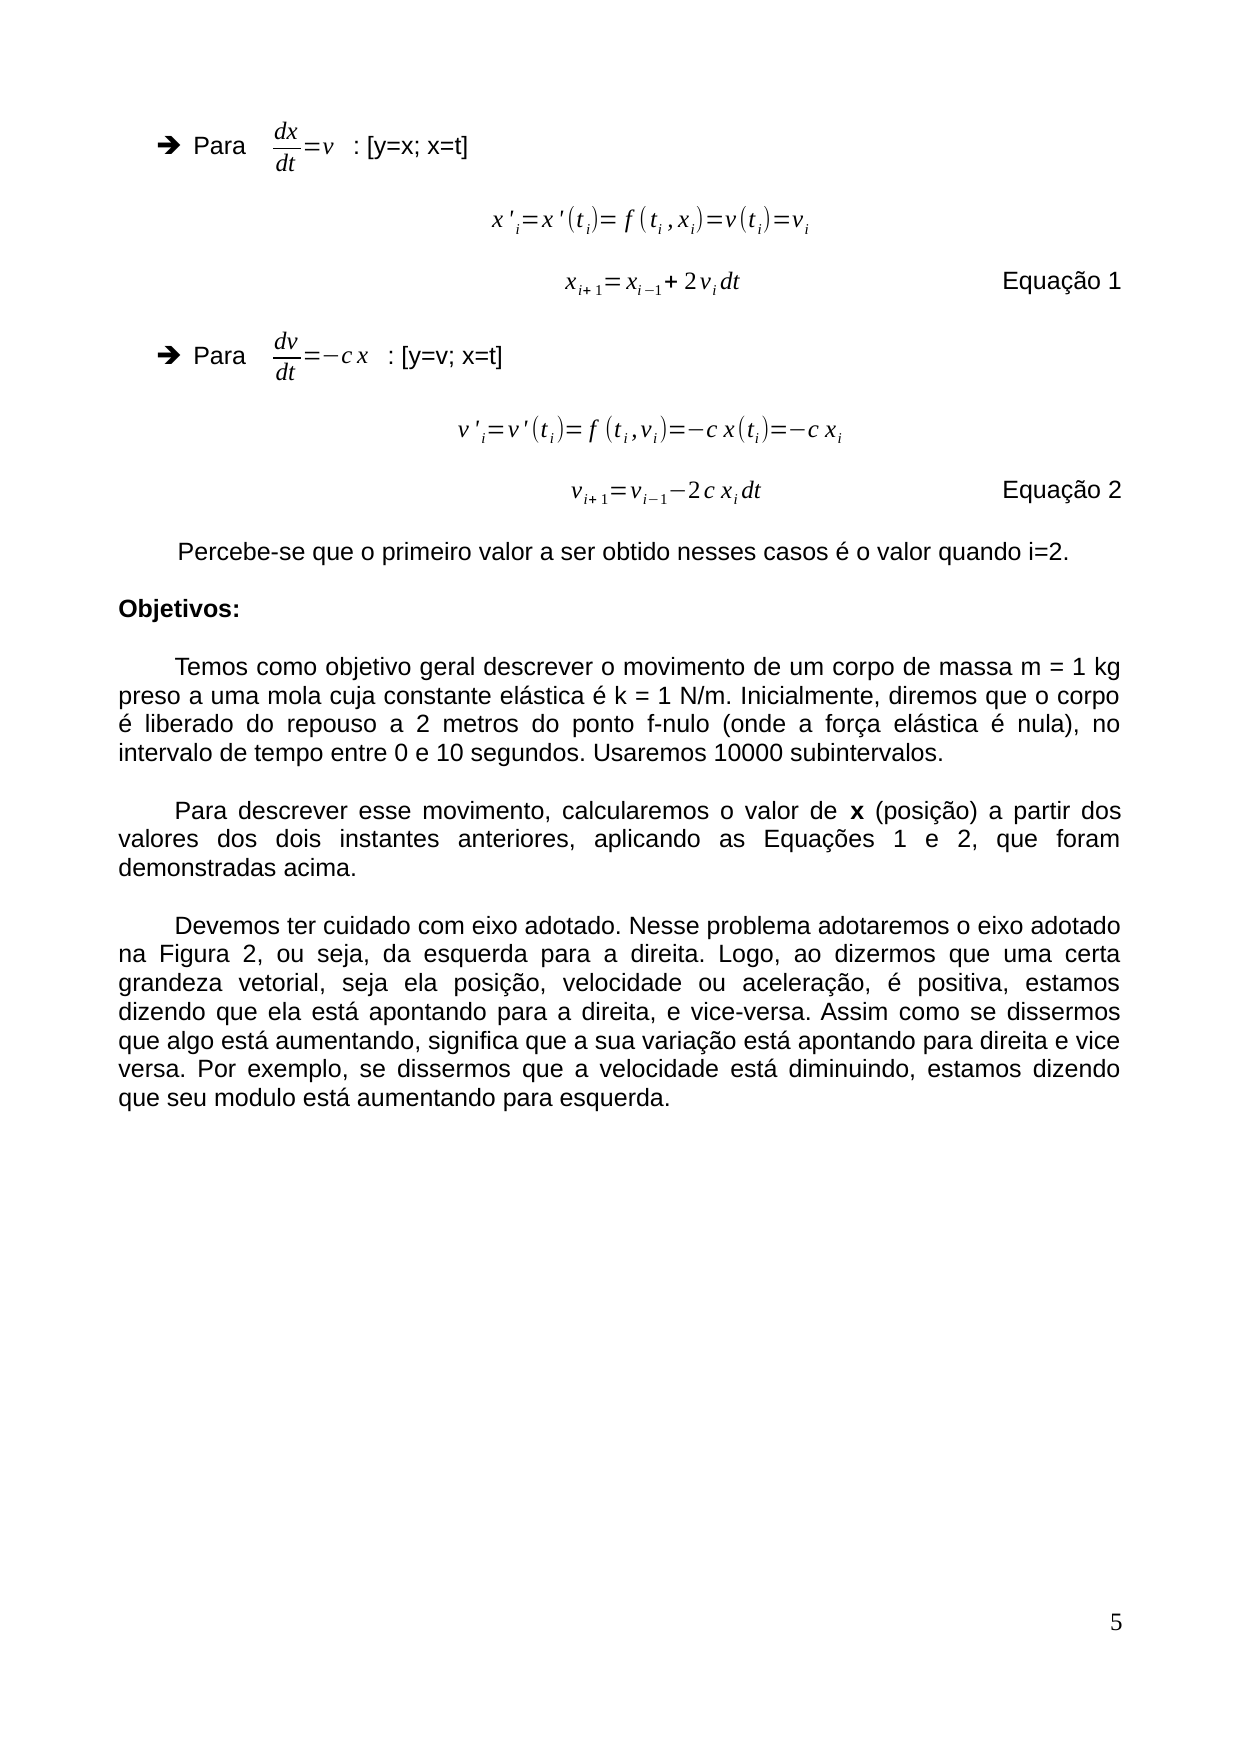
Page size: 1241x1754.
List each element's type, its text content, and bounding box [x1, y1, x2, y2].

text Devemos ter cuidado com eixo adotado. Nesse problema adotaremos o eixo adotado na Figura 2, ou seja, da esquerda para a direita. Logo, ao dizermos que uma certa grandeza vetorial, seja ela posição, velocidade ou aceleração, é positiva, estamos dizendo que ela está apontando para a direita, e vice-versa. Assim como se dissermos que algo está aumentando, significa que a sua variação está apontando para direita e vice versa. Por exemplo, se dissermos que a velocidade está diminuindo, estamos dizendo que seu modulo está aumentando para esquerda. [118, 911, 1122, 1112]
text Equação 1 [118, 266, 1122, 299]
text Percebe-se que o primeiro valor a ser obtido nesses casos é o valor quando i=2. [118, 537, 1122, 566]
text Equação 2 [118, 476, 1122, 508]
list Para : [y=v; x=t] [156, 327, 1122, 387]
list Para : [y=x; x=t] [156, 118, 1122, 177]
text Temos como objetivo geral descrever o movimento de um corpo de massa m = 1 kg preso a uma mola cuja constante elástica é k = 1 N/m. Inicialmente, diremos que o corpo é liberado do repouso a 2 metros do ponto f-nulo (onde a força elástica é nula), no intervalo de tempo entre 0 e 10 segundos. Usaremos 10000 subintervalos. [118, 652, 1122, 767]
text Objetivos: [118, 594, 1122, 623]
text Para descrever esse movimento, calcularemos o valor de x (posição) a partir dos valores dos dois instantes anteriores, aplicando as Equações 1 e 2, que foram demonstradas acima. [118, 796, 1122, 882]
